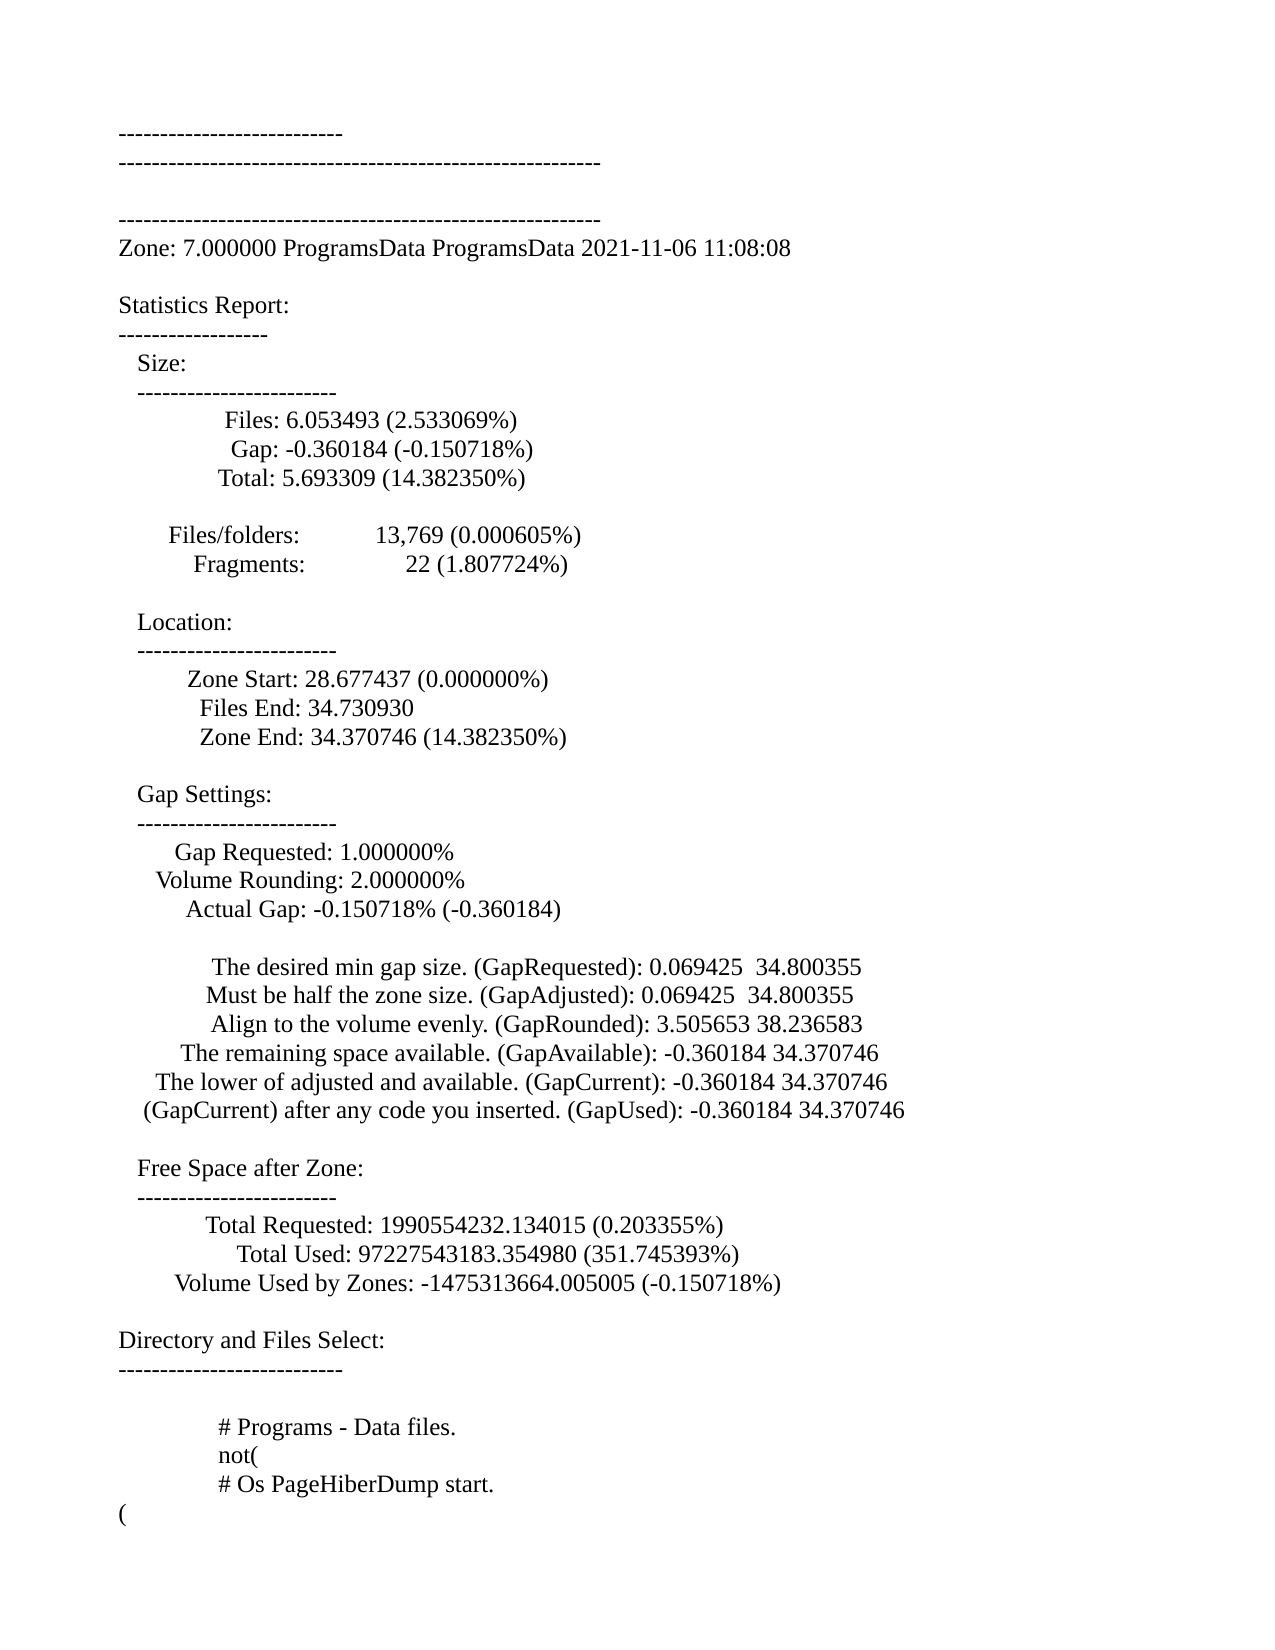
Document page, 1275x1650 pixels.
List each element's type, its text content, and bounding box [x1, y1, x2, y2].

text Location: [118, 607, 1157, 636]
text ------------------ [118, 319, 1157, 348]
text Free Space after Zone: [118, 1153, 1157, 1182]
text Gap Requested: 1.000000% [118, 837, 1157, 866]
text Gap Settings: [118, 779, 1157, 808]
text Files End: 34.730930 [118, 693, 1157, 722]
text ---------------------------------------------------------- [118, 147, 1157, 176]
text Volume Used by Zones: -1475313664.005005 (-0.150718%) [118, 1268, 1157, 1297]
text (GapCurrent) after any code you inserted. (GapUsed): -0.360184 34.370746 [118, 1096, 1157, 1124]
text ------------------------ [118, 1182, 1157, 1211]
text Files: 6.053493 (2.533069%) [118, 406, 1157, 434]
text ------------------------ [118, 808, 1157, 837]
text The lower of adjusted and available. (GapCurrent): -0.360184 34.370746 [118, 1067, 1157, 1096]
text # Os PageHiberDump start. [118, 1469, 1157, 1498]
text Size: [118, 348, 1157, 377]
text Total Requested: 1990554232.134015 (0.203355%) [118, 1211, 1157, 1239]
text ---------------------------------------------------------- [118, 204, 1157, 233]
text Must be half the zone size. (GapAdjusted): 0.069425 34.800355 [118, 981, 1157, 1009]
text ------------------------ [118, 636, 1157, 664]
text Total: 5.693309 (14.382350%) [118, 463, 1157, 492]
text Zone: 7.000000 ProgramsData ProgramsData 2021-11-06 11:08:08 [118, 233, 1157, 262]
text --------------------------- [118, 1354, 1157, 1383]
text Total Used: 97227543183.354980 (351.745393%) [118, 1239, 1157, 1268]
text Fragments: 22 (1.807724%) [118, 549, 1157, 578]
text Zone End: 34.370746 (14.382350%) [118, 722, 1157, 751]
text Statistics Report: [118, 291, 1157, 319]
text ( [118, 1498, 1157, 1527]
text The desired min gap size. (GapRequested): 0.069425 34.800355 [118, 952, 1157, 981]
text Directory and Files Select: [118, 1326, 1157, 1354]
text Align to the volume evenly. (GapRounded): 3.505653 38.236583 [118, 1009, 1157, 1038]
text Volume Rounding: 2.000000% [118, 866, 1157, 894]
text # Programs - Data files. [118, 1412, 1157, 1441]
text --------------------------- [118, 118, 1157, 147]
text ------------------------ [118, 377, 1157, 406]
text Actual Gap: -0.150718% (-0.360184) [118, 894, 1157, 923]
text Zone Start: 28.677437 (0.000000%) [118, 664, 1157, 693]
text not( [118, 1441, 1157, 1469]
text The remaining space available. (GapAvailable): -0.360184 34.370746 [118, 1038, 1157, 1067]
text Gap: -0.360184 (-0.150718%) [118, 434, 1157, 463]
text Files/folders: 13,769 (0.000605%) [118, 521, 1157, 549]
